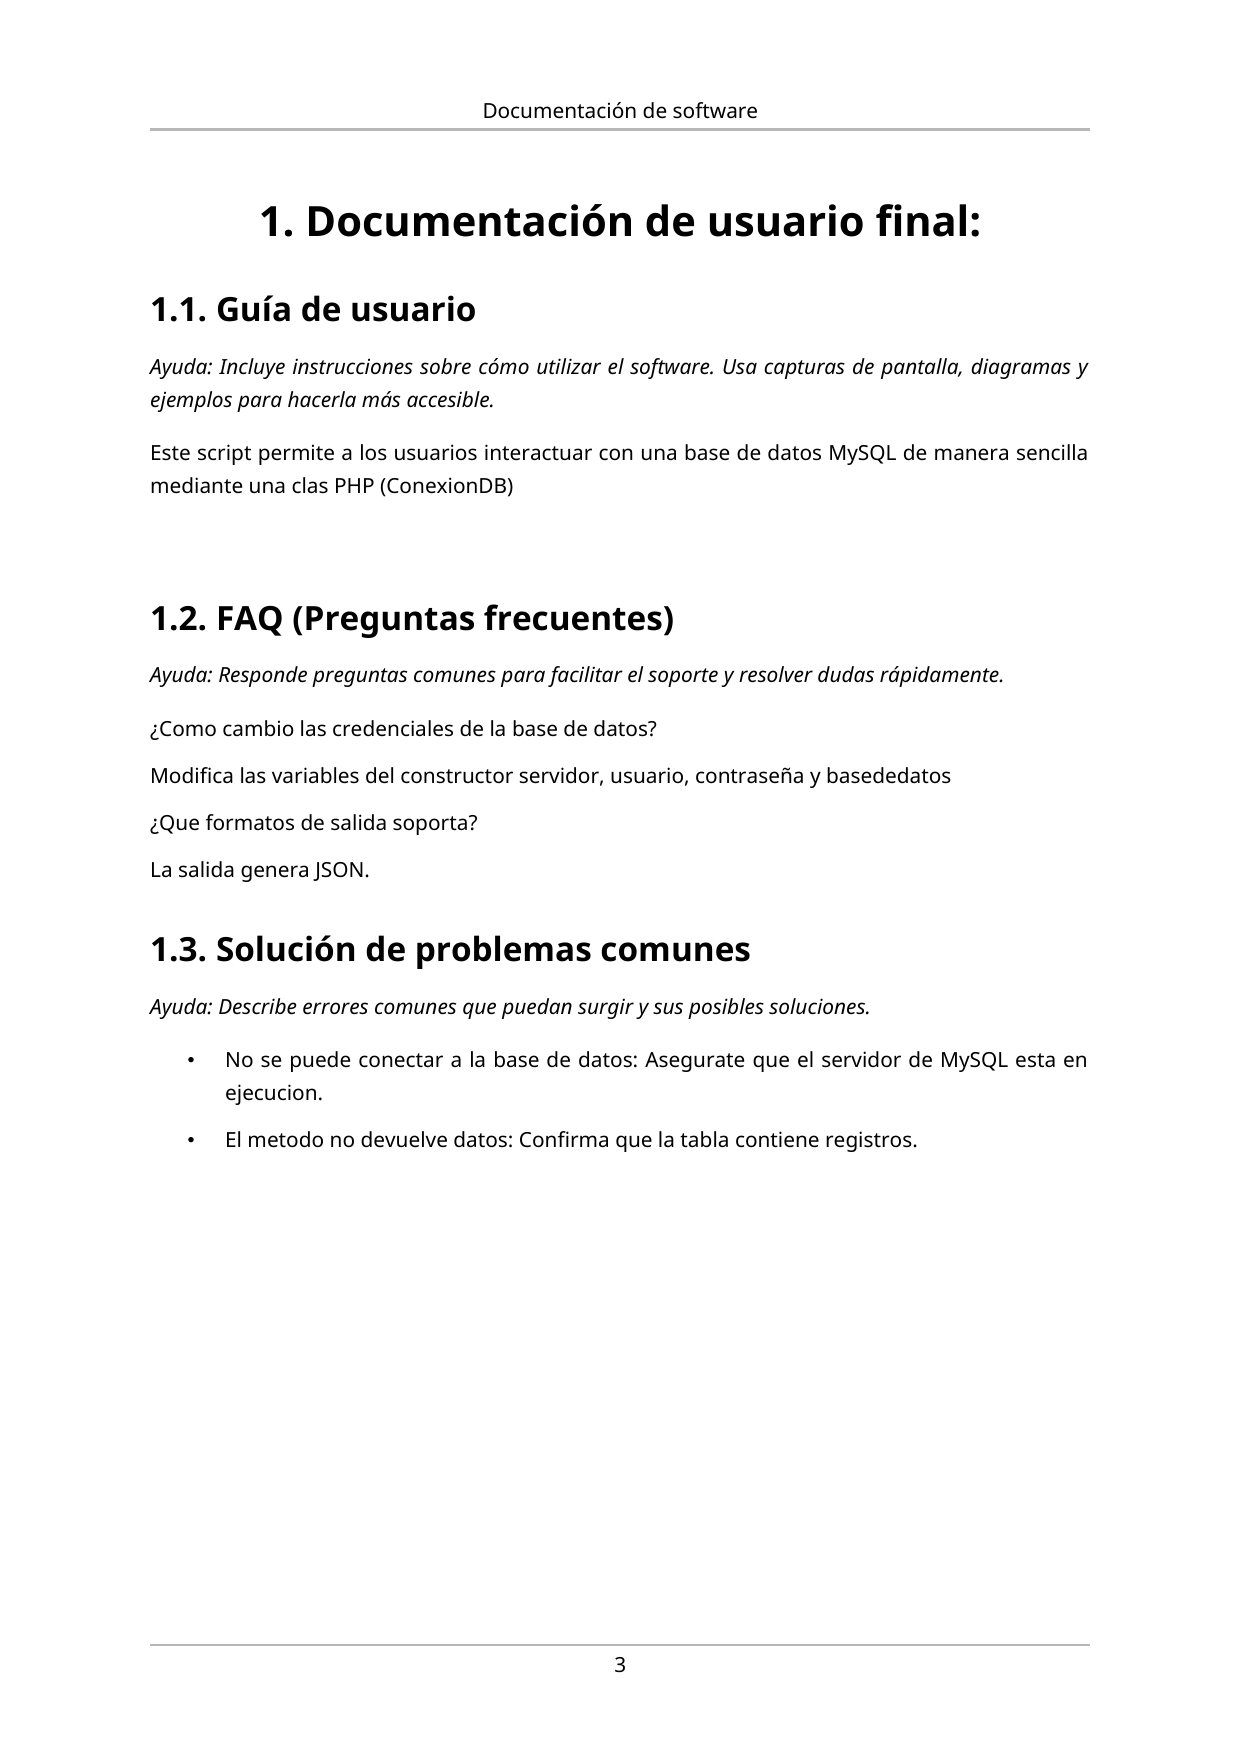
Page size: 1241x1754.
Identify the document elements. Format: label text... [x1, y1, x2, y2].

text ¿Como cambio las credenciales de la base de datos? [150, 714, 1090, 742]
text Ayuda: Incluye instrucciones sobre cómo utilizar el software. Usa capturas de pantalla, diagramas y ejemplos para hacerla más accesible. [150, 352, 1090, 413]
text Este script permite a los usuarios interactuar con una base de datos MySQL de manera sencilla mediante una clas PHP (ConexionDB) [150, 438, 1090, 499]
subtitle 1.2. FAQ (Preguntas frecuentes) [150, 594, 1090, 640]
text Modifica las variables del constructor servidor, usuario, contraseña y basededatos [150, 761, 1090, 790]
text La salida genera JSON. [150, 856, 1090, 884]
subtitle 1.1. Guía de usuario [150, 286, 1090, 331]
list No se puede conectar a la base de datos: Asegurate que el servidor de MySQL esta en ejecucion. [187, 1045, 1090, 1106]
list El metodo no devuelve datos: Confirma que la tabla contiene registros. [187, 1125, 1090, 1154]
subtitle 1. Documentación de usuario final: [150, 192, 1090, 248]
text ¿Que formatos de salida soporta? [150, 808, 1090, 837]
text Ayuda: Describe errores comunes que puedan surgir y sus posibles soluciones. [150, 992, 1090, 1020]
text Ayuda: Responde preguntas comunes para facilitar el soporte y resolver dudas rápidamente. [150, 661, 1090, 689]
subtitle 1.3. Solución de problemas comunes [150, 926, 1090, 971]
